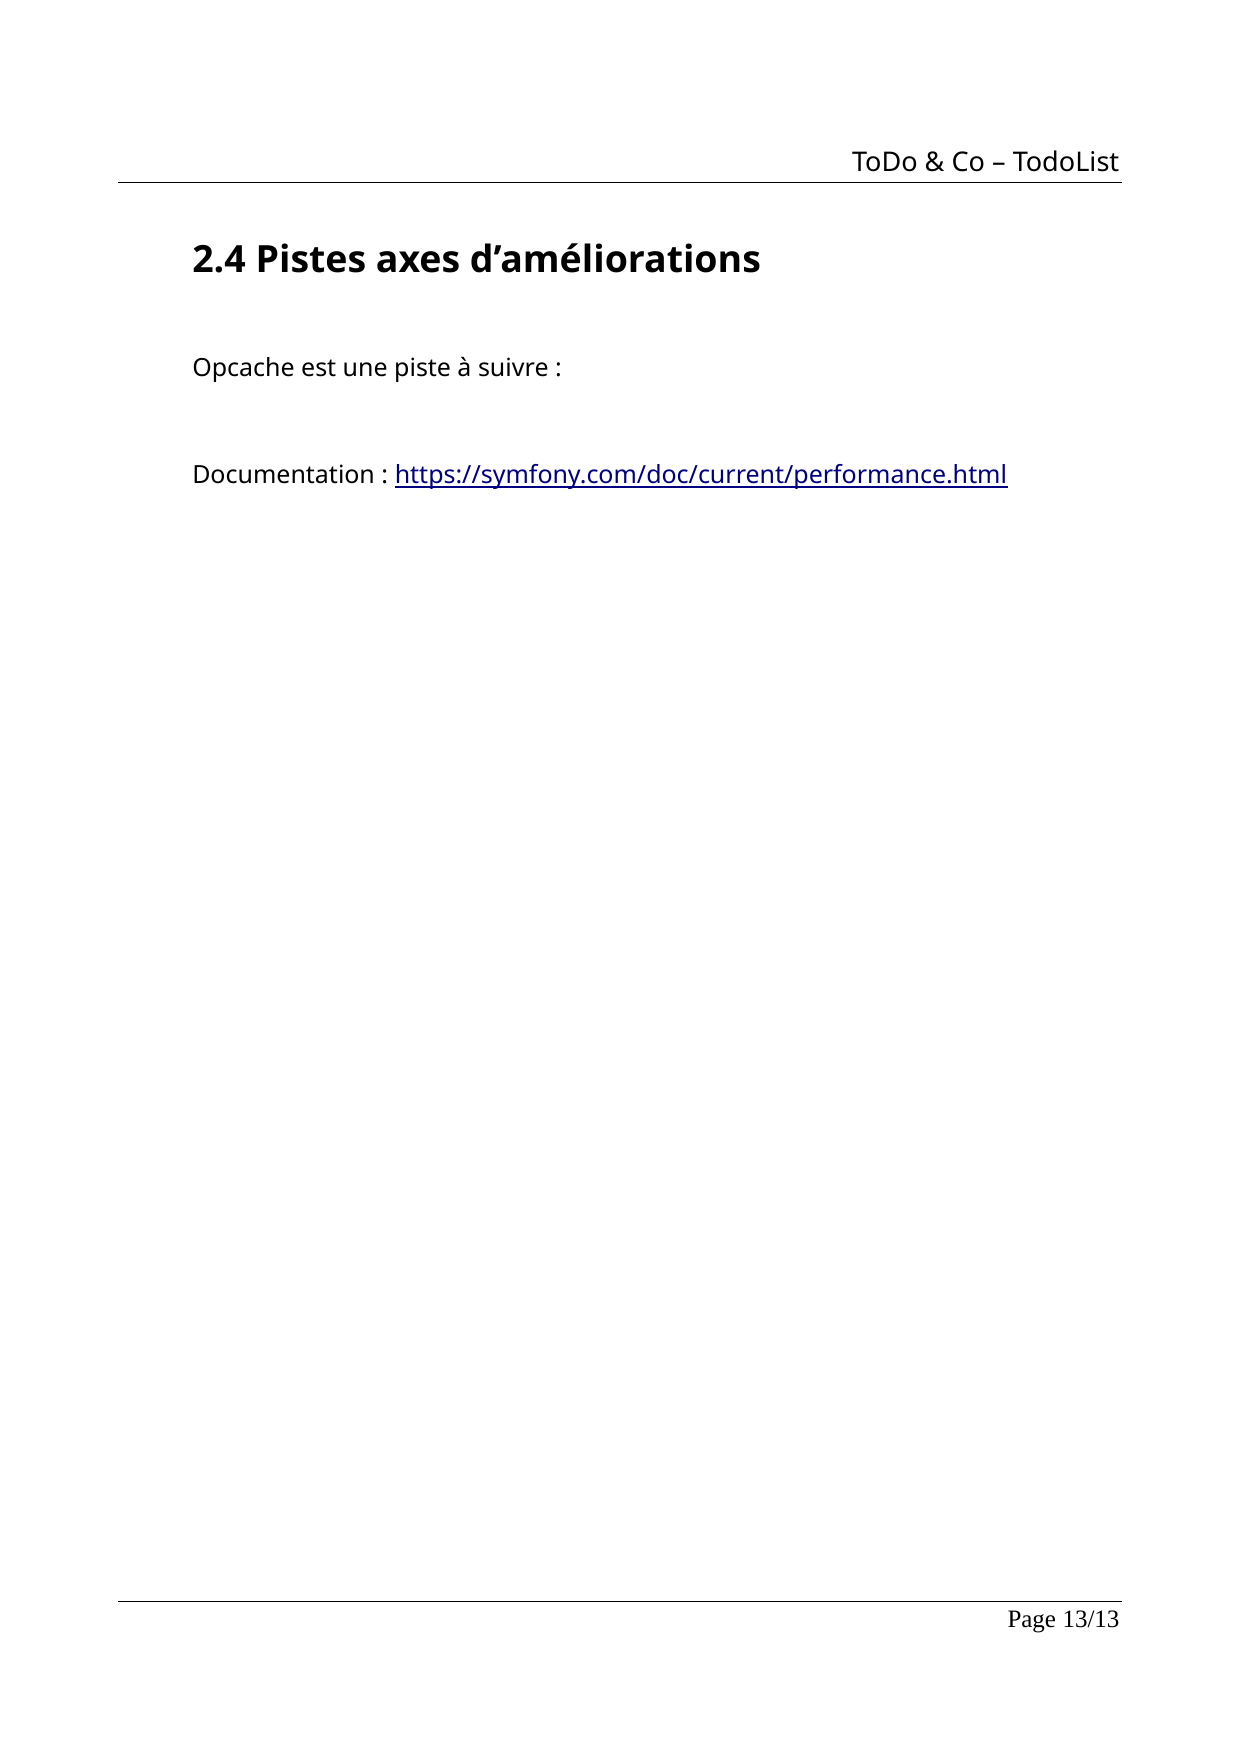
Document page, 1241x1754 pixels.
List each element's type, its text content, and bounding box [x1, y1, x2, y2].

subtitle 2.4 Pistes axes d’améliorations [118, 232, 1122, 283]
text Documentation : https://symfony.com/doc/current/performance.html [118, 457, 1122, 491]
text Opcache est une piste à suivre : [118, 349, 1122, 384]
